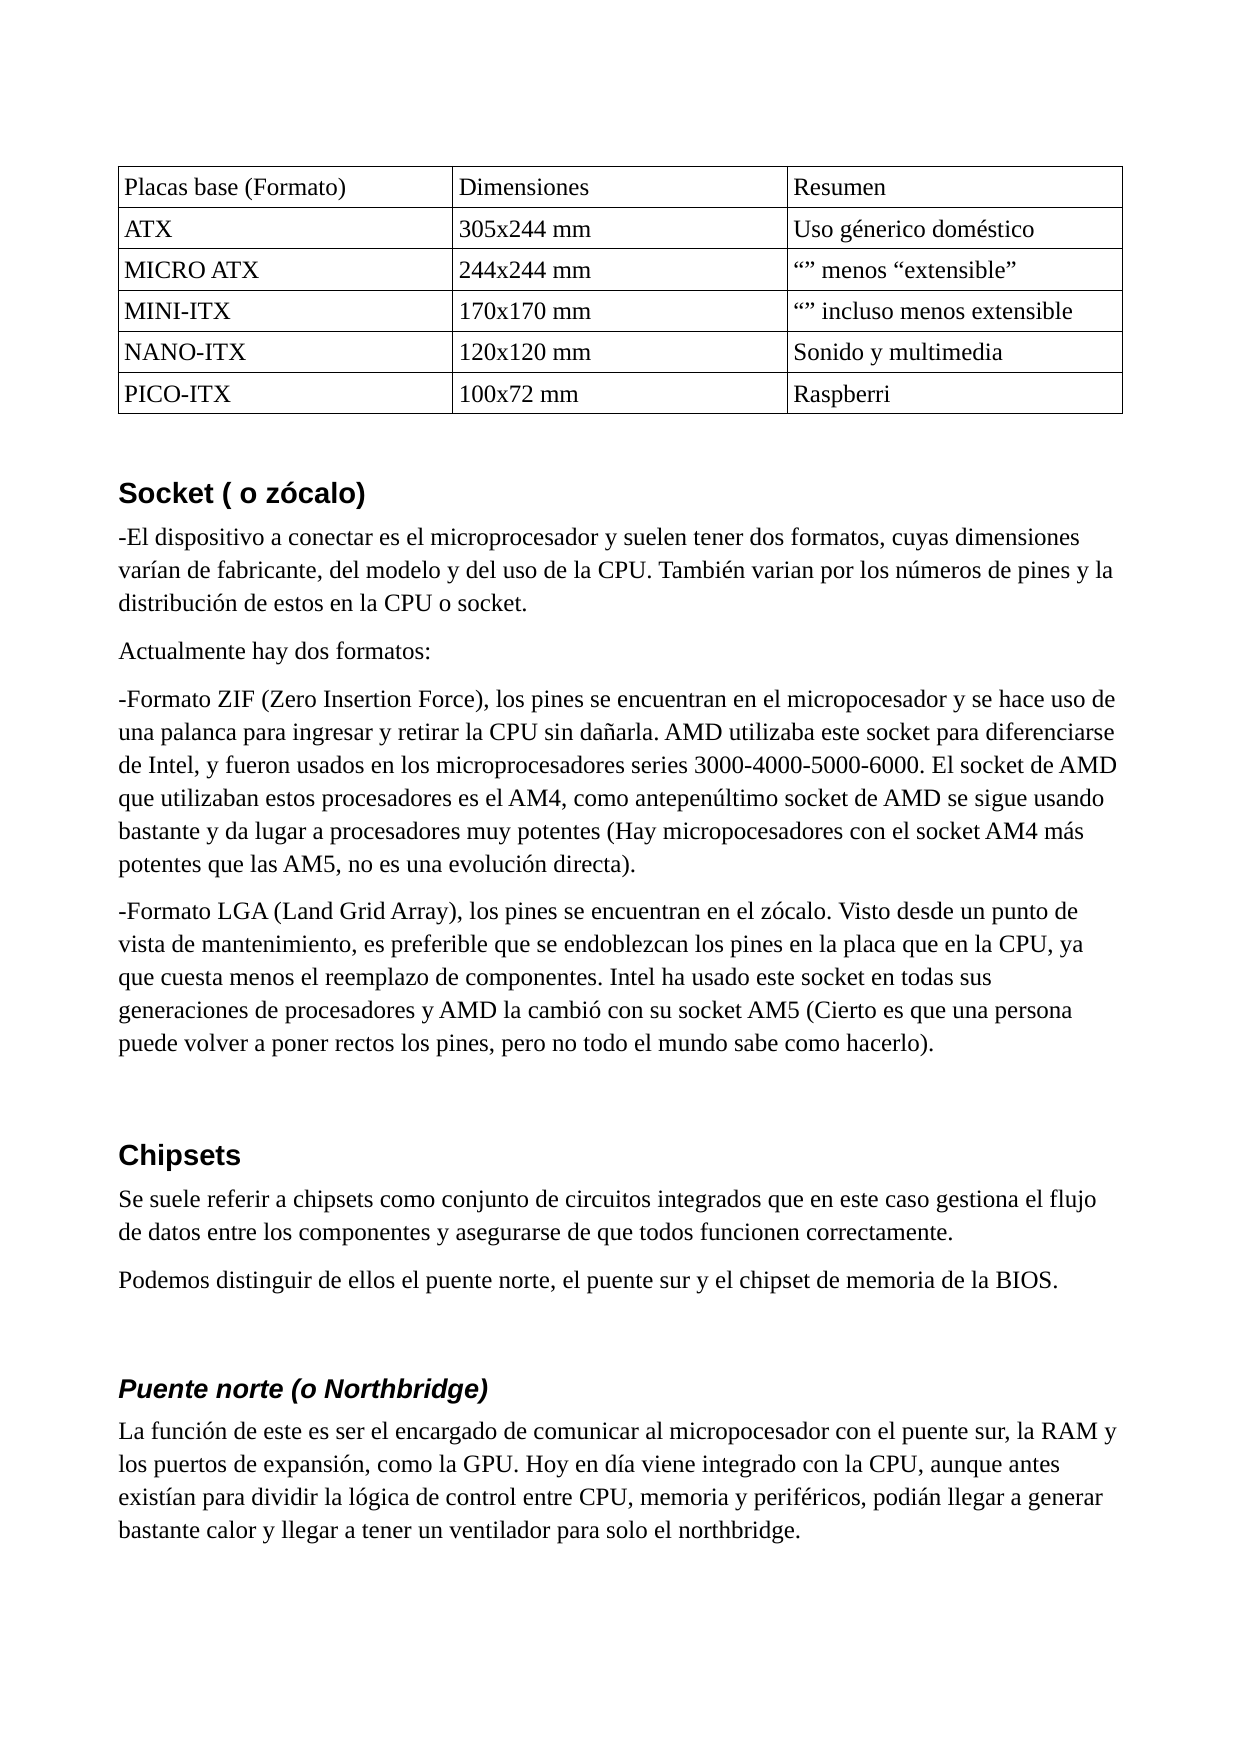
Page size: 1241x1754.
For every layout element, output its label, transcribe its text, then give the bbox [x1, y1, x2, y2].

table_cell PICO-ITX [119, 373, 452, 413]
table_header Resumen [788, 167, 1122, 207]
text Se suele referir a chipsets como conjunto de circuitos integrados que en este caso gestiona el flujo de datos entre los componentes y asegurarse de que todos funcionen correctamente. [118, 1184, 1122, 1246]
table_cell Uso génerico doméstico [788, 208, 1122, 248]
table_cell 100x72 mm [453, 373, 787, 413]
table_cell Sonido y multimedia [788, 332, 1122, 372]
text La función de este es ser el encargado de comunicar al micropocesador con el puente sur, la RAM y los puertos de expansión, como la GPU. Hoy en día viene integrado con la CPU, aunque antes existían para dividir la lógica de control entre CPU, memoria y periféricos, podián llegar a generar bastante calor y llegar a tener un ventilador para solo el northbridge. [118, 1416, 1122, 1544]
text Actualmente hay dos formatos: [118, 636, 1122, 665]
table_header Placas base (Formato) [119, 167, 452, 207]
subtitle Socket ( o zócalo) [118, 476, 1122, 510]
table_cell “” incluso menos extensible [788, 291, 1122, 331]
subtitle Puente norte (o Northbridge) [118, 1373, 1122, 1404]
text -El dispositivo a conectar es el microprocesador y suelen tener dos formatos, cuyas dimensiones varían de fabricante, del modelo y del uso de la CPU. También varian por los números de pines y la distribución de estos en la CPU o socket. [118, 522, 1122, 617]
subtitle Chipsets [118, 1138, 1122, 1172]
table_cell 244x244 mm [453, 249, 787, 289]
text Podemos distinguir de ellos el puente norte, el puente sur y el chipset de memoria de la BIOS. [118, 1265, 1122, 1294]
table_cell “” menos “extensible” [788, 249, 1122, 289]
table_cell Raspberri [788, 373, 1122, 413]
text -Formato LGA (Land Grid Array), los pines se encuentran en el zócalo. Visto desde un punto de vista de mantenimiento, es preferible que se endoblezcan los pines en la placa que en la CPU, ya que cuesta menos el reemplazo de componentes. Intel ha usado este socket en todas sus generaciones de procesadores y AMD la cambió con su socket AM5 (Cierto es que una persona puede volver a poner rectos los pines, pero no todo el mundo sabe como hacerlo). [118, 896, 1122, 1057]
table_cell ATX [119, 208, 452, 248]
table_cell NANO-ITX [119, 332, 452, 372]
table_cell 170x170 mm [453, 291, 787, 331]
table_cell 120x120 mm [453, 332, 787, 372]
text -Formato ZIF (Zero Insertion Force), los pines se encuentran en el micropocesador y se hace uso de una palanca para ingresar y retirar la CPU sin dañarla. AMD utilizaba este socket para diferenciarse de Intel, y fueron usados en los microprocesadores series 3000-4000-5000-6000. El socket de AMD que utilizaban estos procesadores es el AM4, como antepenúltimo socket de AMD se sigue usando bastante y da lugar a procesadores muy potentes (Hay micropocesadores con el socket AM4 más potentes que las AM5, no es una evolución directa). [118, 684, 1122, 878]
table_cell 305x244 mm [453, 208, 787, 248]
table_cell MINI-ITX [119, 291, 452, 331]
table_cell MICRO ATX [119, 249, 452, 289]
table_header Dimensiones [453, 167, 787, 207]
